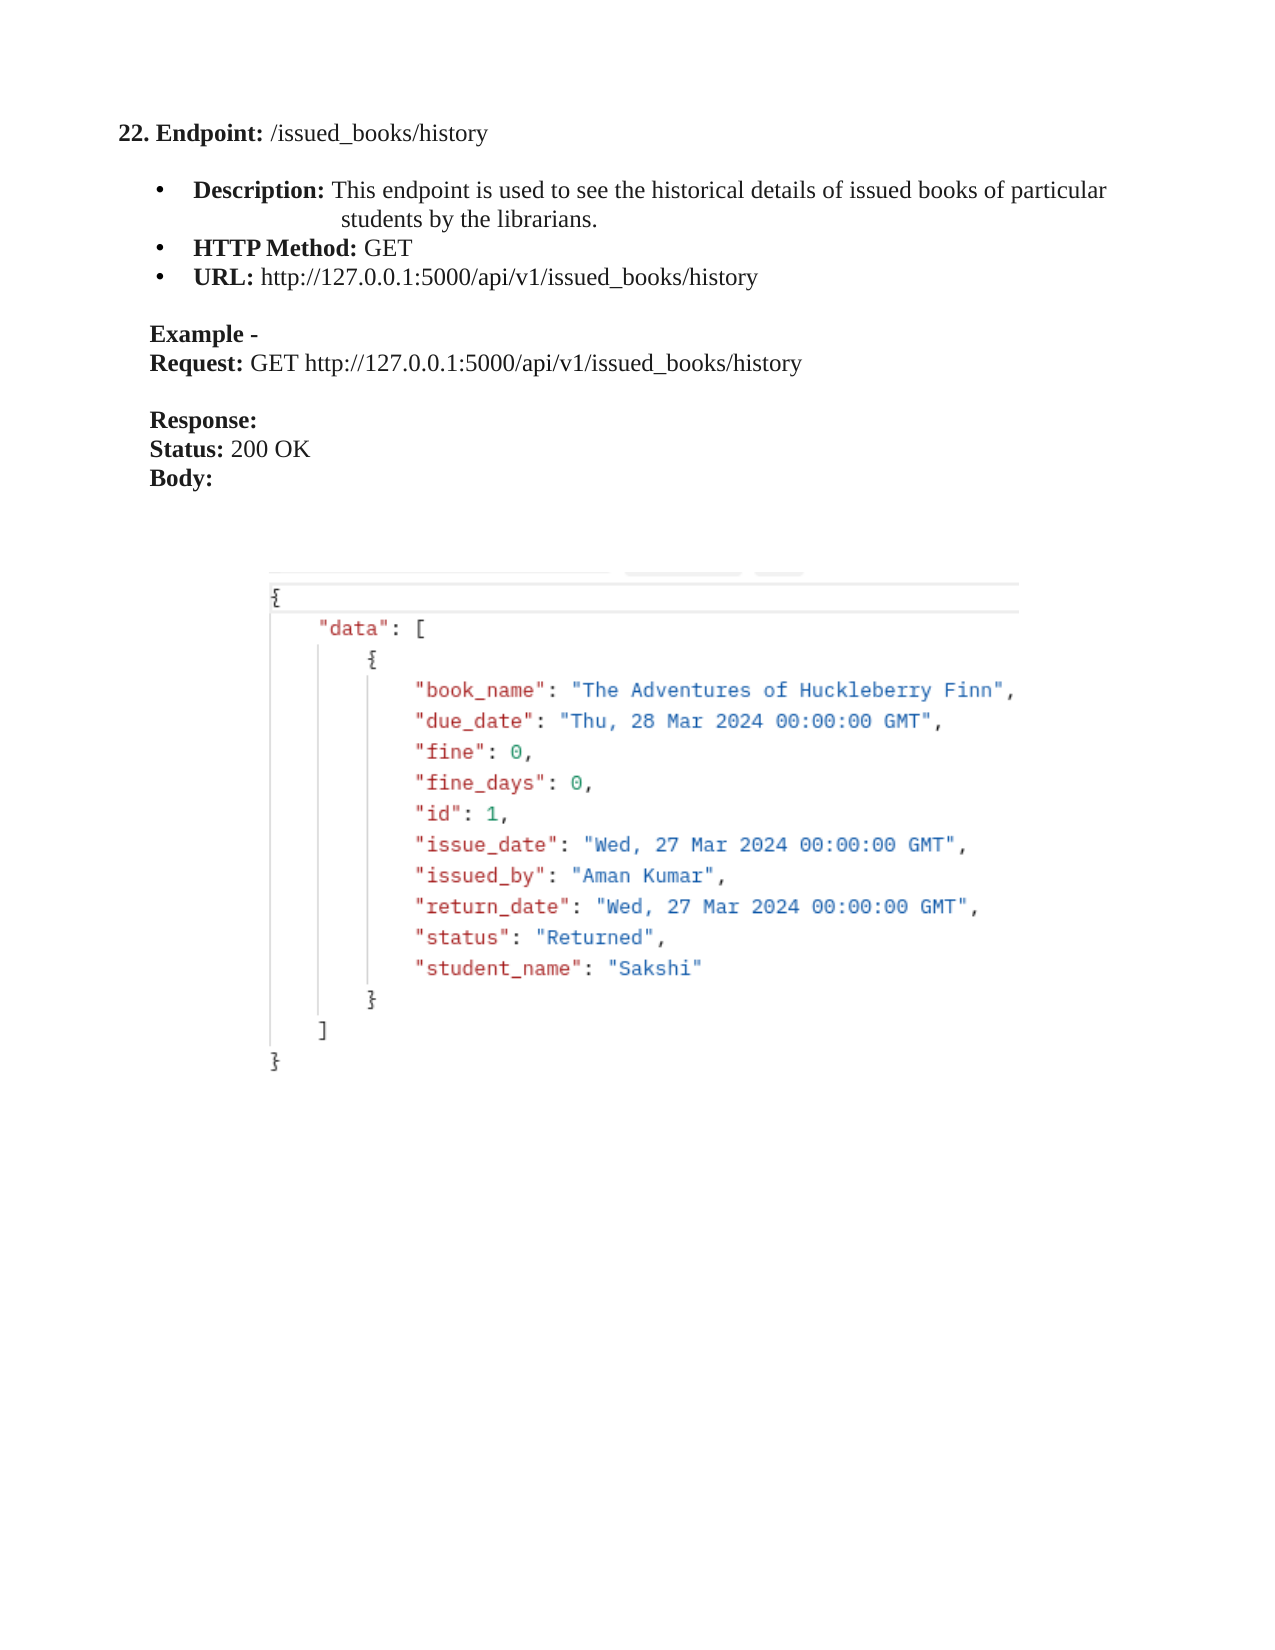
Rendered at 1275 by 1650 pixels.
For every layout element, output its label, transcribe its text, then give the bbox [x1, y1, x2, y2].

text 22. Endpoint: /issued_books/history [118, 118, 1157, 147]
list URL: http://127.0.0.1:5000/api/v1/issued_books/history [156, 262, 1157, 291]
text Body: [118, 463, 1157, 492]
list Description: This endpoint is used to see the historical details of issued books of particular students by the librarians. [156, 176, 1157, 233]
list HTTP Method: GET [156, 233, 1157, 262]
text Status: 200 OK [118, 434, 1157, 463]
text Example - [118, 319, 1157, 348]
picture [268, 572, 1019, 1082]
text Response: [118, 406, 1157, 434]
text Request: GET http://127.0.0.1:5000/api/v1/issued_books/history [118, 348, 1157, 377]
